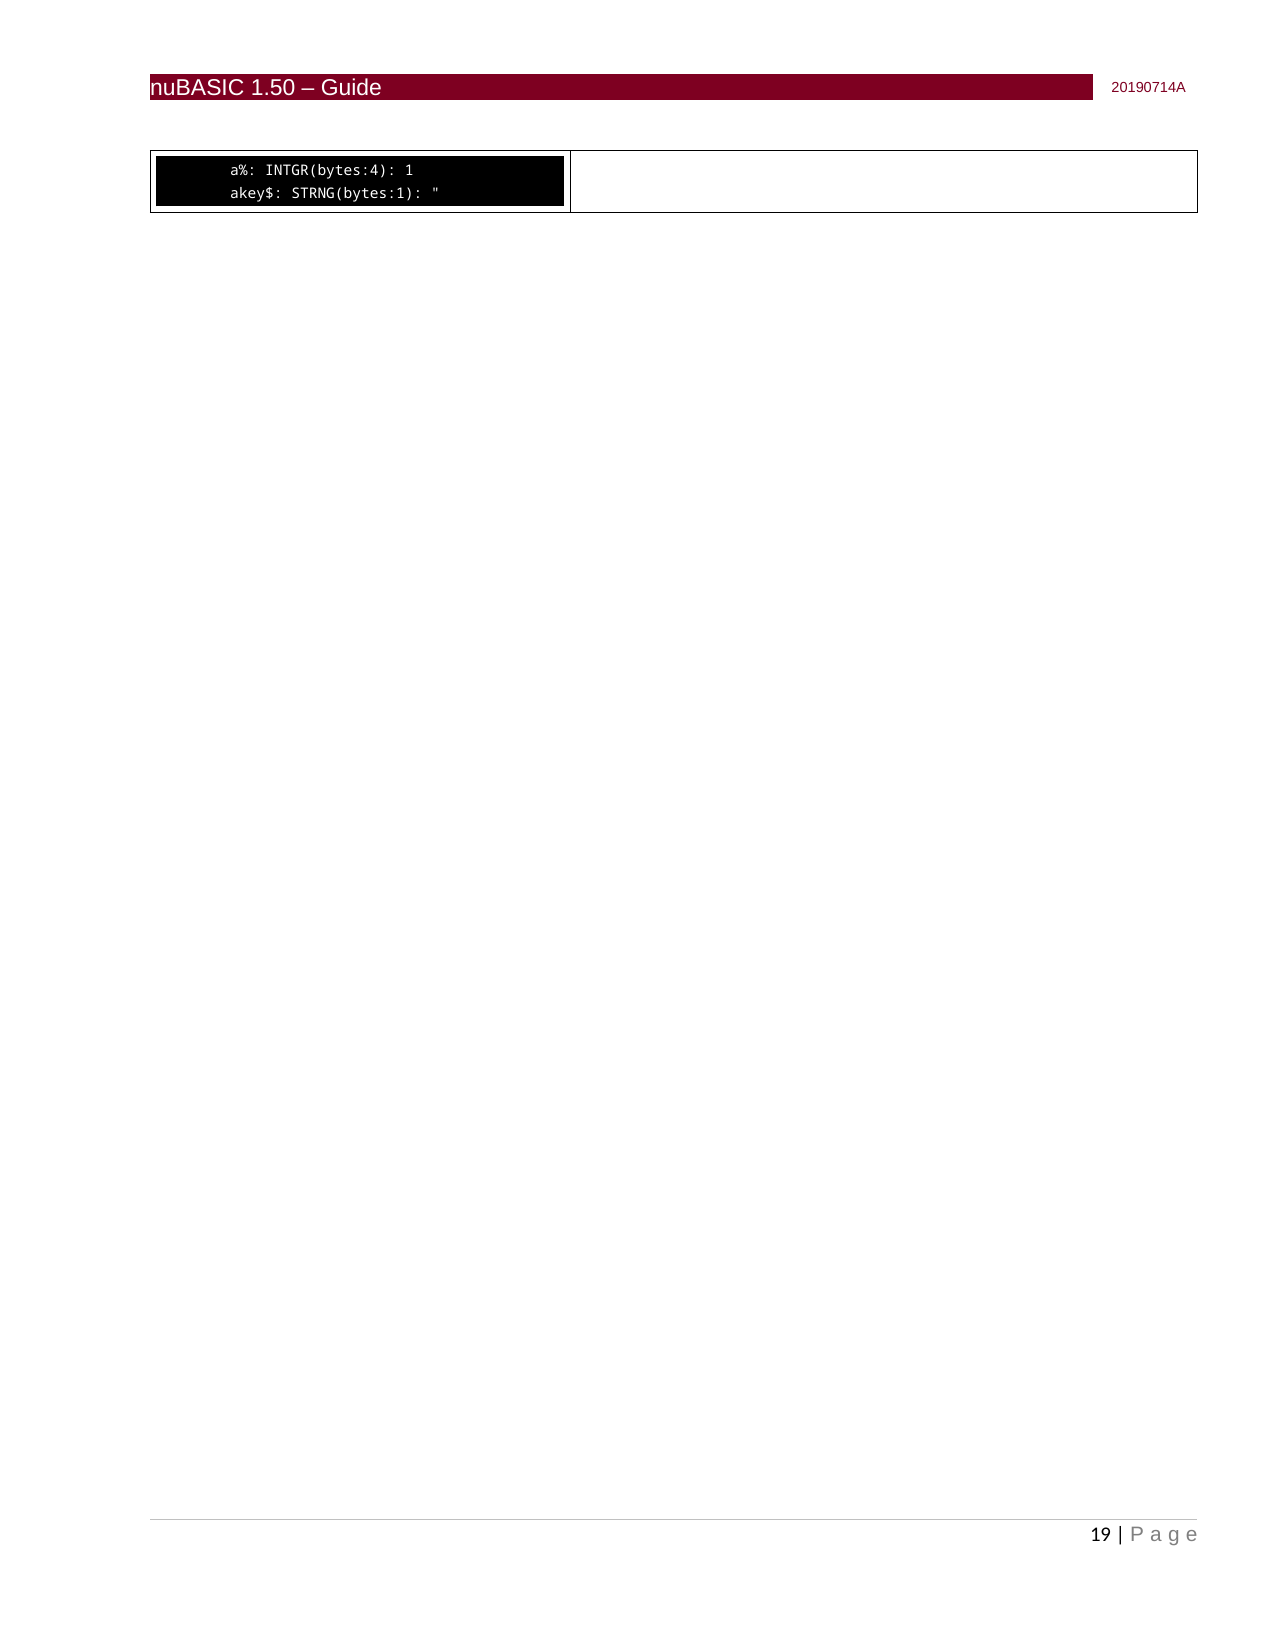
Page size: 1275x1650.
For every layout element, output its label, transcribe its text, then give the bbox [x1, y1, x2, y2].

table_header a%: INTGR(bytes:4): 1 akey$: STRNG(bytes:1): " [151, 151, 570, 212]
table_header [571, 151, 1197, 212]
